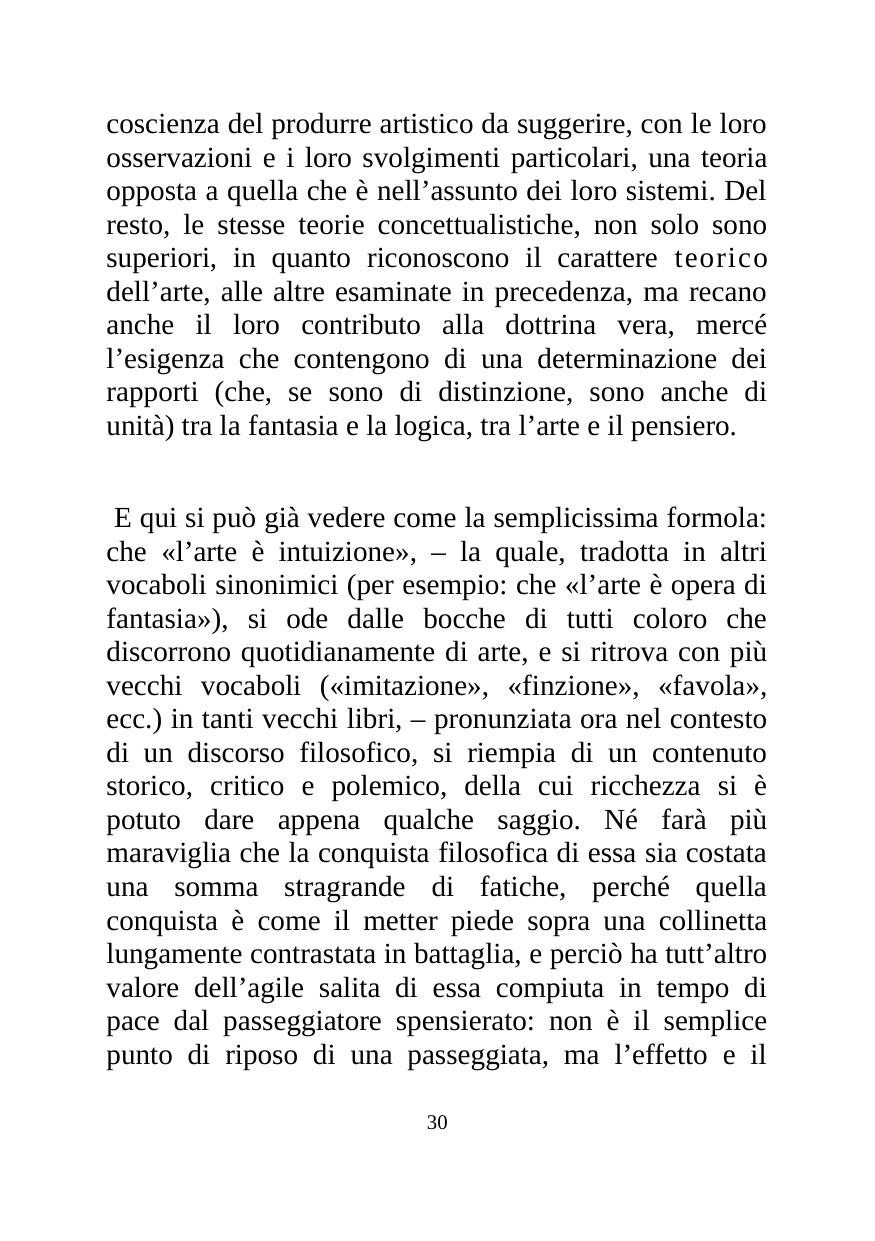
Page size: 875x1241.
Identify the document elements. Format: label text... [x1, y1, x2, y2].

text coscienza del produrre artistico da suggerire, con le loro osservazioni e i loro svolgimenti particolari, una teoria opposta a quella che è nell’assunto dei loro sistemi. Del resto, le stesse teorie concettualistiche, non solo sono superiori, in quanto riconoscono il carattere teorico dell’arte, alle altre esaminate in precedenza, ma recano anche il loro contributo alla dottrina vera, mercé l’esigenza che contengono di una determinazione dei rapporti (che, se sono di distinzione, sono anche di unità) tra la fantasia e la logica, tra l’arte e il pensiero. [106, 106, 768, 442]
text E qui si può già vedere come la semplicissima formola: che «l’arte è intuizione», – la quale, tradotta in altri vocaboli sinonimici (per esempio: che «l’arte è opera di fantasia»), si ode dalle bocche di tutti coloro che discorrono quotidianamente di arte, e si ritrova con più vecchi vocaboli («imitazione», «finzione», «favola», ecc.) in tanti vecchi libri, – pronunziata ora nel contesto di un discorso filosofico, si riempia di un contenuto storico, critico e polemico, della cui ricchezza si è potuto dare appena qualche saggio. Né farà più maraviglia che la conquista filosofica di essa sia costata una somma stragrande di fatiche, perché quella conquista è come il metter piede sopra una collinetta lungamente contrastata in battaglia, e perciò ha tutt’altro valore dell’agile salita di essa compiuta in tempo di pace dal passeggiatore spensierato: non è il semplice punto di riposo di una passeggiata, ma l’effetto e il [106, 500, 768, 1070]
